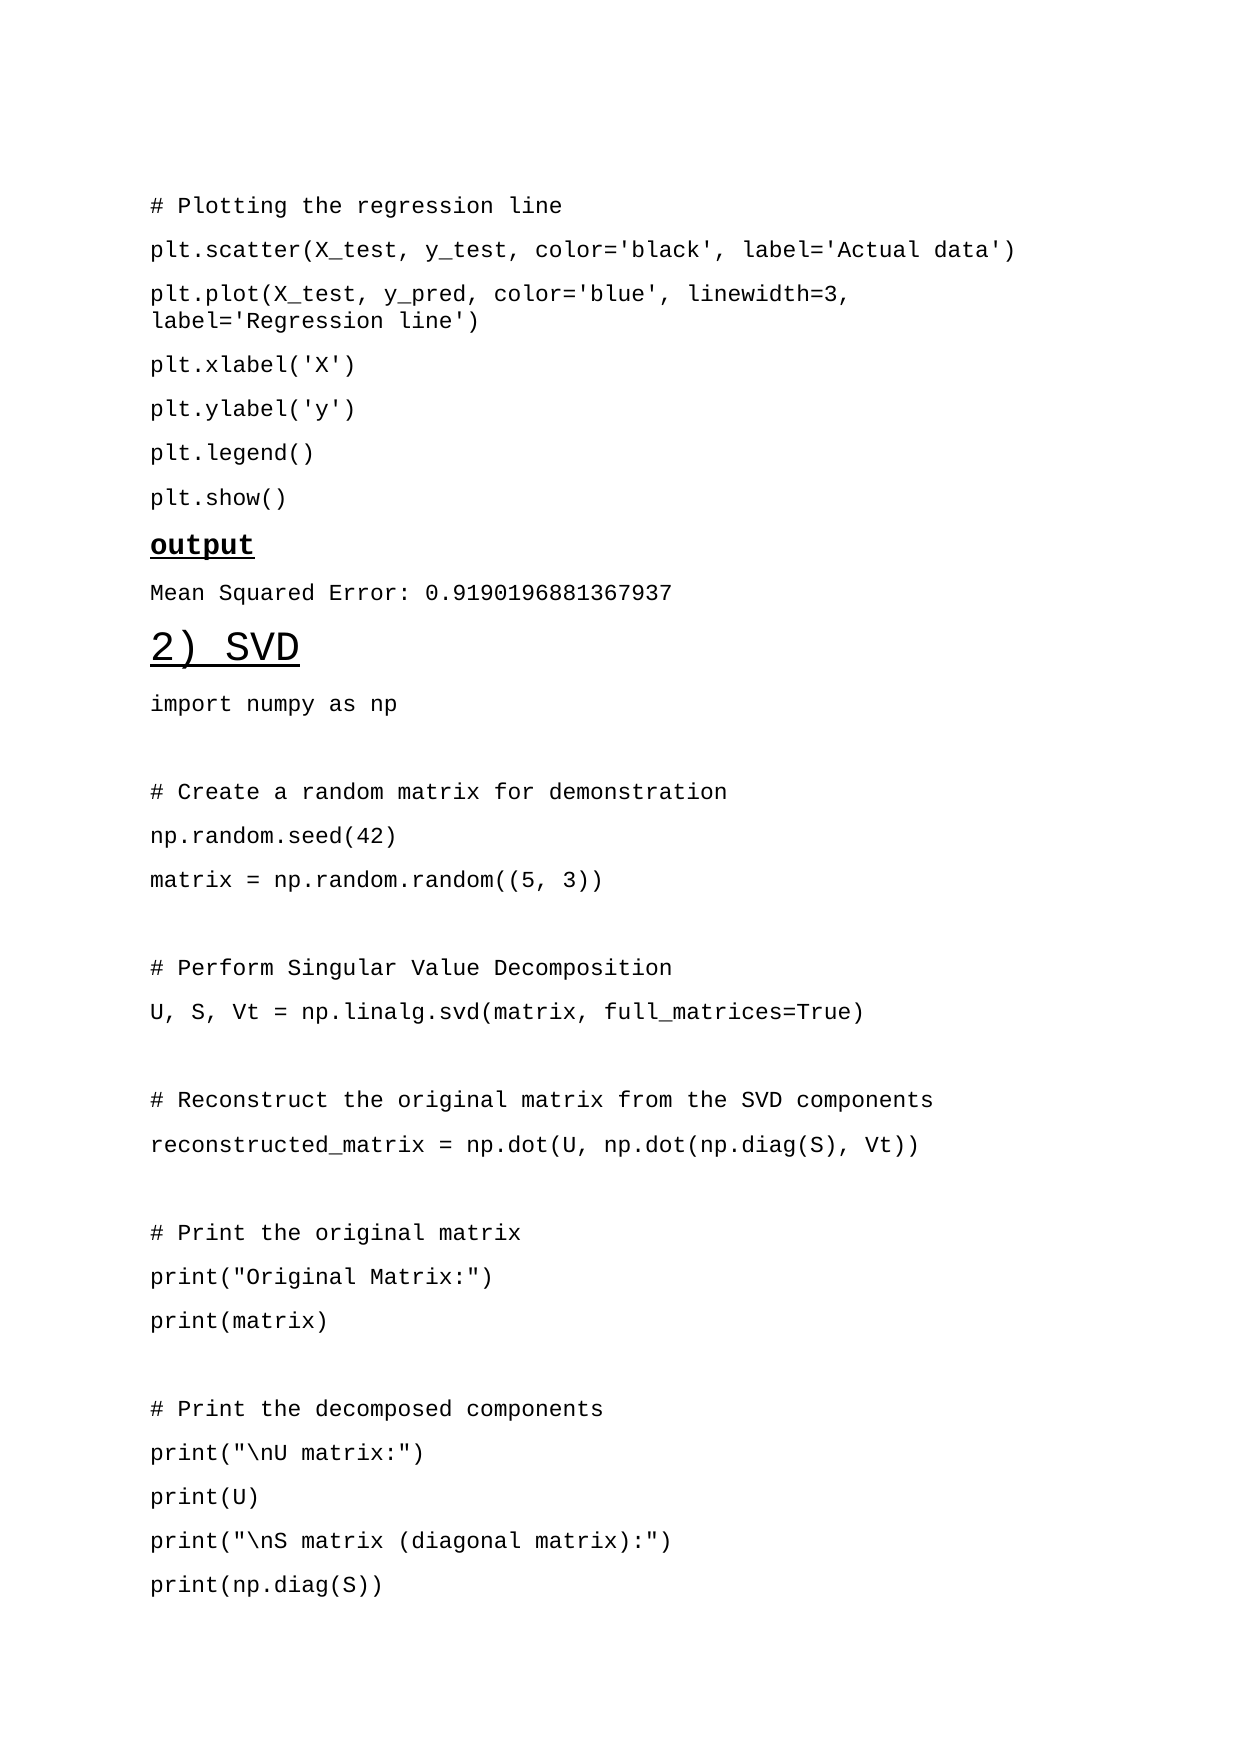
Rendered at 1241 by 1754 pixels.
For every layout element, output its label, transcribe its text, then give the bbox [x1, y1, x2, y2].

text # Print the decomposed components [150, 1397, 1090, 1423]
text Mean Squared Error: 0.9190196881367937 [150, 582, 1090, 607]
text print(matrix) [150, 1309, 1090, 1335]
text np.random.seed(42) [150, 824, 1090, 850]
text plt.xlabel('X') [150, 354, 1090, 379]
text print(U) [150, 1485, 1090, 1511]
text output [150, 530, 1090, 563]
text # Reconstruct the original matrix from the SVD components [150, 1089, 1090, 1115]
text # Print the original matrix [150, 1221, 1090, 1247]
text print("\nS matrix (diagonal matrix):") [150, 1529, 1090, 1555]
text 2) SVD [150, 626, 1090, 673]
text plt.show() [150, 486, 1090, 512]
text # Create a random matrix for demonstration [150, 780, 1090, 806]
text plt.scatter(X_test, y_test, color='black', label='Actual data') [150, 238, 1090, 264]
text reconstructed_matrix = np.dot(U, np.dot(np.diag(S), Vt)) [150, 1133, 1090, 1159]
text print("\nU matrix:") [150, 1441, 1090, 1467]
text print("Original Matrix:") [150, 1265, 1090, 1291]
text # Plotting the regression line [150, 194, 1090, 220]
text plt.legend() [150, 442, 1090, 468]
text import numpy as np [150, 692, 1090, 718]
text print(np.diag(S)) [150, 1573, 1090, 1599]
text plt.plot(X_test, y_pred, color='blue', linewidth=3, label='Regression line') [150, 282, 1090, 336]
text plt.ylabel('y') [150, 398, 1090, 424]
text U, S, Vt = np.linalg.svd(matrix, full_matrices=True) [150, 1001, 1090, 1027]
text matrix = np.random.random((5, 3)) [150, 868, 1090, 894]
text # Perform Singular Value Decomposition [150, 957, 1090, 983]
